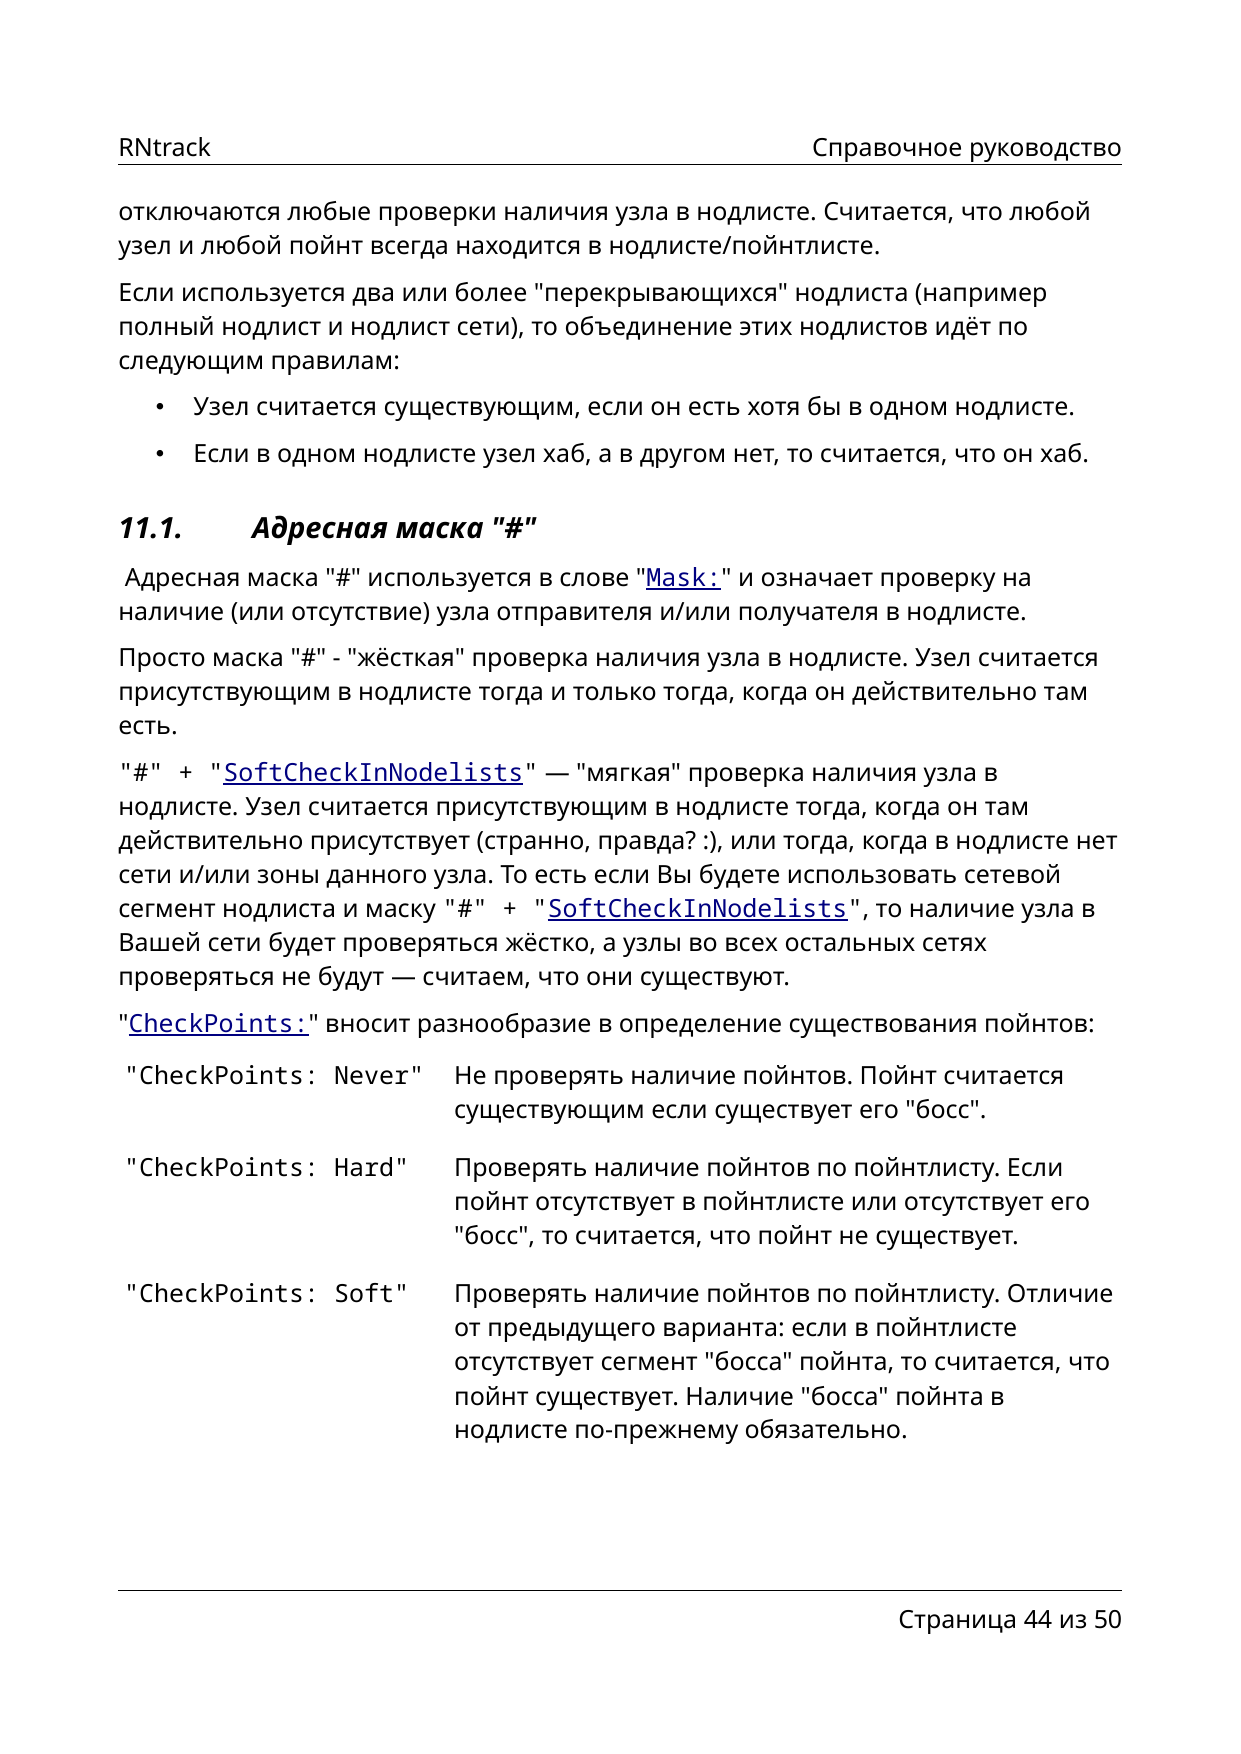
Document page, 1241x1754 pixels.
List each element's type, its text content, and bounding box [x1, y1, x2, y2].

subtitle Адресная маска "#" [118, 507, 1122, 547]
table_header Не проверять наличие пойнтов. Пойнт считается существующим если существует его "босс". [448, 1052, 1122, 1144]
text "#" + "SoftCheckInNodelists" — "мягкая" проверка наличия узла в нодлисте. Узел считается присутствующим в нодлисте тогда, когда он там действительно присутствует (странно, правда? :), или тогда, когда в нодлисте нет сети и/или зоны данного узла. То есть если Вы будете использовать сетевой сегмент нодлиста и маску "#" + "SoftCheckInNodelists", то наличие узла в Вашей сети будет проверяться жёстко, а узлы во всех остальных сетях проверяться не будут — считаем, что они существуют. [118, 754, 1122, 993]
table_cell "CheckPoints: Soft" [118, 1270, 448, 1464]
text Просто маска "#" - "жёсткая" проверка наличия узла в нодлисте. Узел считается присутствующим в нодлисте тогда и только тогда, когда он действительно там есть. [118, 640, 1122, 742]
table_cell Проверять наличие пойнтов по пойнтлисту. Отличие от предыдущего варианта: если в пойнтлисте отсутствует сегмент "босса" пойнта, то считается, что пойнт существует. Наличие "босса" пойнта в нодлисте по-прежнему обязательно. [448, 1270, 1122, 1464]
table_cell "CheckPoints: Hard" [118, 1144, 448, 1270]
text Если используется два или более "перекрывающихся" нодлиста (например полный нодлист и нодлист сети), то объединение этих нодлистов идёт по следующим правилам: [118, 274, 1122, 376]
text отключаются любые проверки наличия узла в нодлисте. Считается, что любой узел и любой пойнт всегда находится в нодлисте/пойнтлисте. [118, 193, 1122, 262]
table_header "CheckPoints: Never" [118, 1052, 448, 1144]
list Если в одном нодлисте узел хаб, а в другом нет, то считается, что он хаб. [156, 435, 1122, 469]
text "CheckPoints:" вносит разнообразие в определение существования пойнтов: [118, 1005, 1122, 1039]
text Адресная маска "#" используется в слове "Mask:" и означает проверку на наличие (или отсутствие) узла отправителя и/или получателя в нодлисте. [118, 559, 1122, 627]
list Узел считается существующим, если он есть хотя бы в одном нодлисте. [156, 389, 1122, 423]
table_cell Проверять наличие пойнтов по пойнтлисту. Если пойнт отсутствует в пойнтлисте или отсутствует его "босс", то считается, что пойнт не существует. [448, 1144, 1122, 1270]
